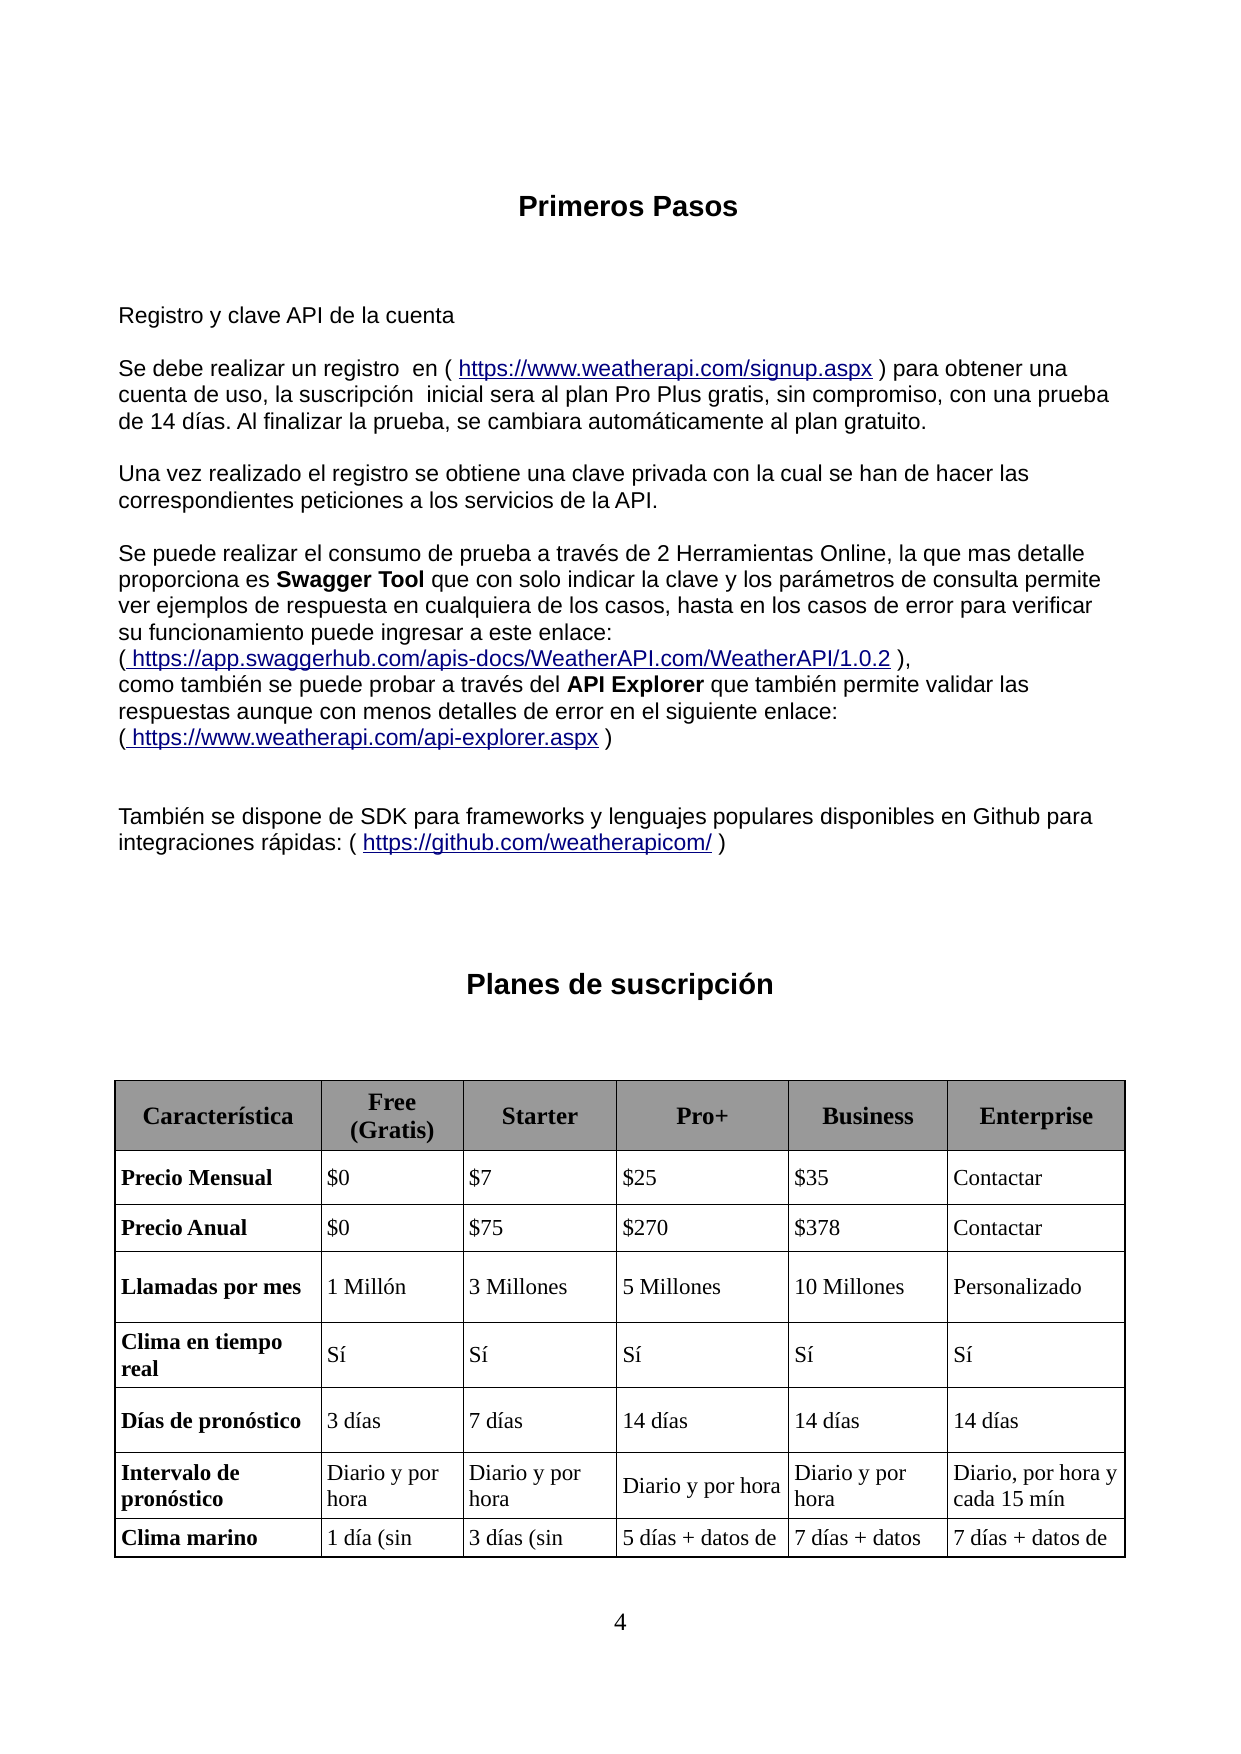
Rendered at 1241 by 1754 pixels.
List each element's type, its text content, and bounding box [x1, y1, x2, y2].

table_cell Precio Anual [116, 1205, 321, 1251]
table_cell Diario, por hora y cada 15 mín [948, 1453, 1124, 1517]
table_cell 5 Millones [617, 1252, 788, 1322]
table_cell 7 días [464, 1388, 616, 1452]
table_cell Clima marino [116, 1519, 321, 1556]
table_cell 7 días + datos [789, 1519, 947, 1556]
table_cell 1 Millón [322, 1252, 463, 1322]
table_cell 14 días [789, 1388, 947, 1452]
table_cell Llamadas por mes [116, 1252, 321, 1322]
table_cell $75 [464, 1205, 616, 1251]
table_cell Sí [464, 1323, 616, 1387]
table_cell $25 [617, 1151, 788, 1204]
table_header Enterprise [948, 1081, 1124, 1150]
text como también se puede probar a través del API Explorer que también permite validar las respuestas aunque con menos detalles de error en el siguiente enlace: [118, 671, 1122, 724]
text Se debe realizar un registro en ( https://www.weatherapi.com/signup.aspx ) para obtener una cuenta de uso, la suscripción inicial sera al plan Pro Plus gratis, sin compromiso, con una prueba de 14 días. Al finalizar la prueba, se cambiara automáticamente al plan gratuito. [118, 355, 1122, 434]
table_cell Diario y por hora [789, 1453, 947, 1517]
table_cell Días de pronóstico [116, 1388, 321, 1452]
subtitle Planes de suscripción [118, 967, 1122, 1001]
table_cell Diario y por hora [617, 1453, 788, 1517]
table_cell $35 [789, 1151, 947, 1204]
table_cell 7 días + datos de [948, 1519, 1124, 1556]
table_header Starter [464, 1081, 616, 1150]
table_header Business [789, 1081, 947, 1150]
table_cell Sí [617, 1323, 788, 1387]
text Una vez realizado el registro se obtiene una clave privada con la cual se han de hacer las correspondientes peticiones a los servicios de la API. [118, 460, 1122, 513]
table_cell $378 [789, 1205, 947, 1251]
text ( https://www.weatherapi.com/api-explorer.aspx ) [118, 724, 1122, 750]
table_cell 3 días (sin [464, 1519, 616, 1556]
table_cell 3 días [322, 1388, 463, 1452]
table_header Free (Gratis) [322, 1081, 463, 1150]
table_header Característica [116, 1081, 321, 1150]
table_cell Contactar [948, 1205, 1124, 1251]
table_cell $270 [617, 1205, 788, 1251]
table_cell Sí [789, 1323, 947, 1387]
table_cell Sí [948, 1323, 1124, 1387]
table_cell Diario y por hora [322, 1453, 463, 1517]
text Registro y clave API de la cuenta [118, 302, 1122, 329]
table_cell 1 día (sin [322, 1519, 463, 1556]
table_cell 10 Millones [789, 1252, 947, 1322]
table_cell Diario y por hora [464, 1453, 616, 1517]
table_cell 3 Millones [464, 1252, 616, 1322]
table_cell 5 días + datos de [617, 1519, 788, 1556]
table_cell 14 días [948, 1388, 1124, 1452]
table_cell Personalizado [948, 1252, 1124, 1322]
table_header Pro+ [617, 1081, 788, 1150]
table_cell Contactar [948, 1151, 1124, 1204]
table_cell $0 [322, 1151, 463, 1204]
text Se puede realizar el consumo de prueba a través de 2 Herramientas Online, la que mas detalle proporciona es Swagger Tool que con solo indicar la clave y los parámetros de consulta permite ver ejemplos de respuesta en cualquiera de los casos, hasta en los casos de error para verificar su funcionamiento puede ingresar a este enlace: [118, 539, 1122, 645]
table_cell $0 [322, 1205, 463, 1251]
table_cell Sí [322, 1323, 463, 1387]
text También se dispone de SDK para frameworks y lenguajes populares disponibles en Github para integraciones rápidas: ( https://github.com/weatherapicom/ ) [118, 803, 1122, 856]
table_cell 14 días [617, 1388, 788, 1452]
table_cell Precio Mensual [116, 1151, 321, 1204]
table_cell Clima en tiempo real [116, 1323, 321, 1387]
table_cell $7 [464, 1151, 616, 1204]
table_cell Intervalo de pronóstico [116, 1453, 321, 1517]
subtitle Primeros Pasos [118, 189, 1122, 223]
text ( https://app.swaggerhub.com/apis-docs/WeatherAPI.com/WeatherAPI/1.0.2 ), [118, 645, 1122, 671]
